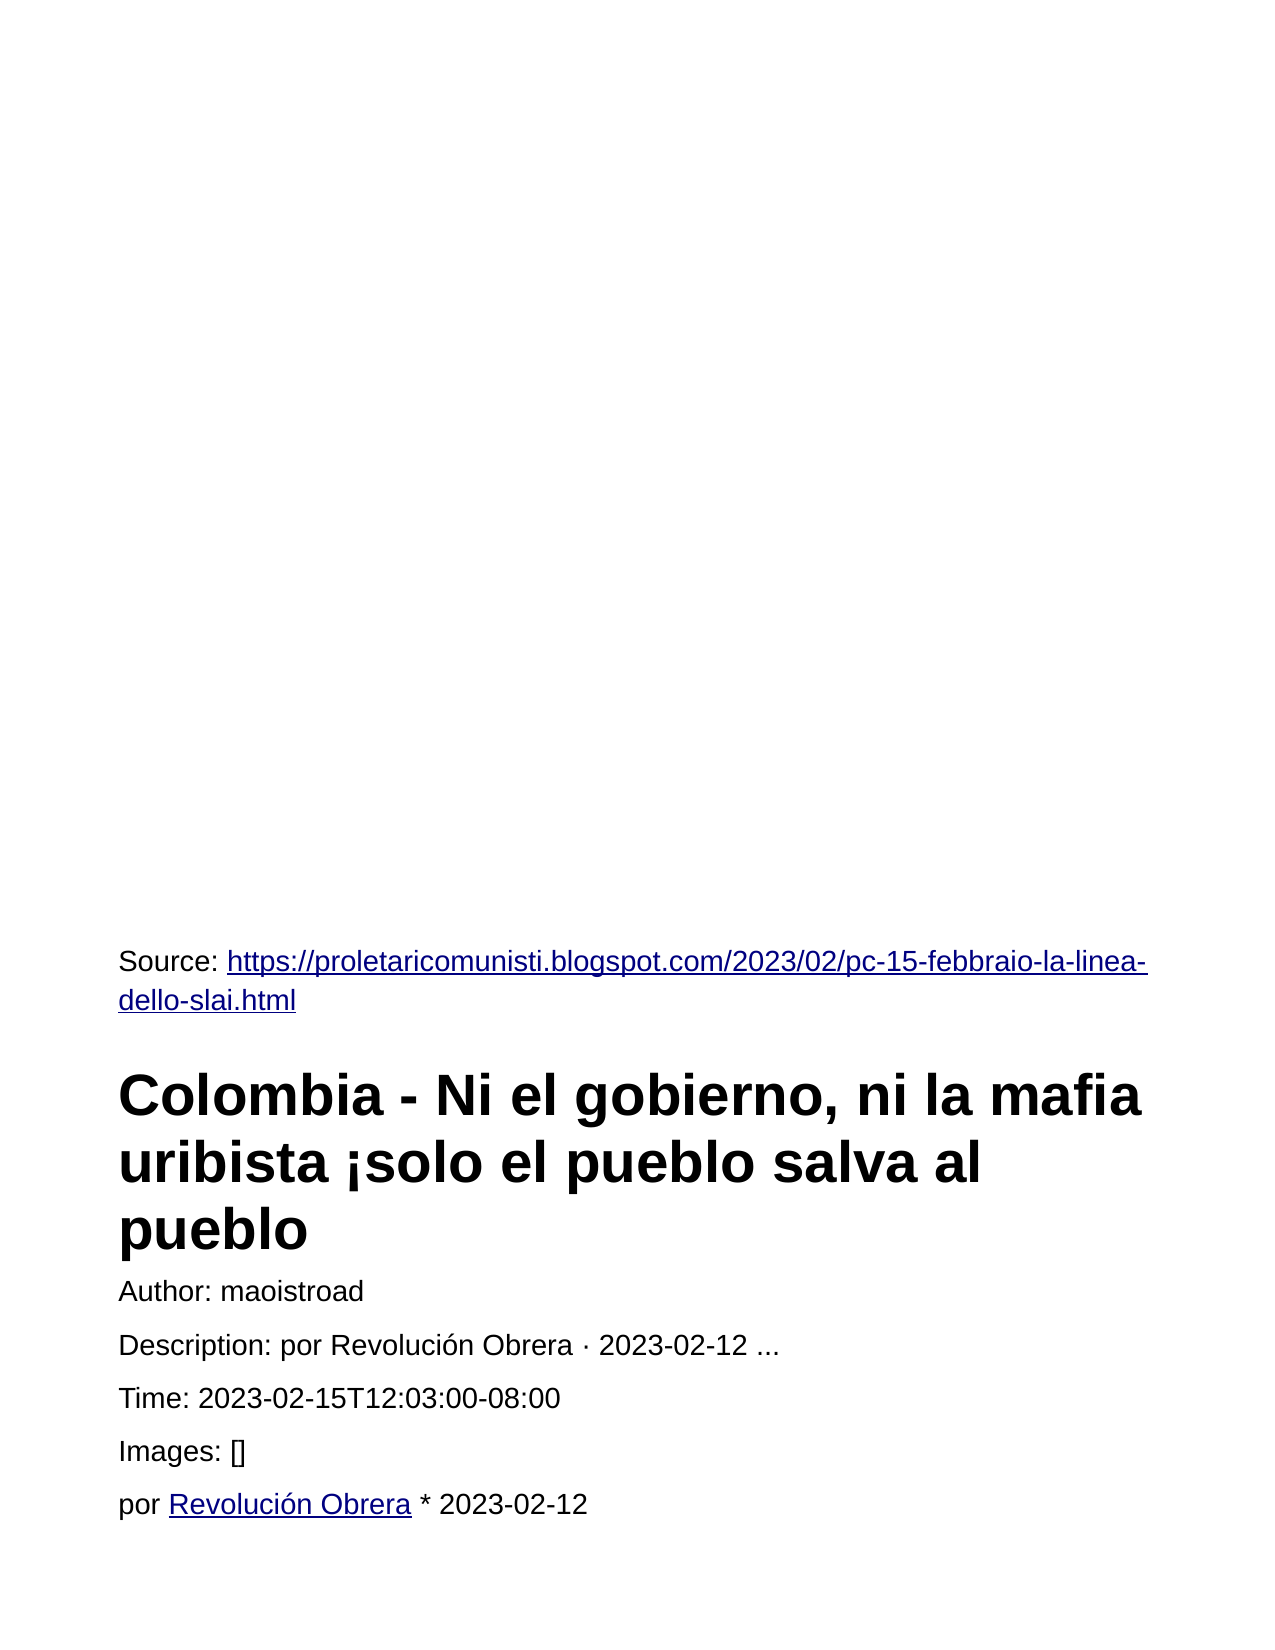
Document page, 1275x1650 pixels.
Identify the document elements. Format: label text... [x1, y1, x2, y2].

text por Revolución Obrera * 2023-02-12 [118, 1487, 1157, 1520]
text Time: 2023-02-15T12:03:00-08:00 [118, 1381, 1157, 1414]
text Images: [] [118, 1434, 1157, 1467]
text Source: https://proletaricomunisti.blogspot.com/2023/02/pc-15-febbraio-la-linea-dello-slai.html [118, 944, 1157, 1016]
subtitle Colombia - Ni el gobierno, ni la mafia uribista ¡solo el pueblo salva al pueblo [118, 1061, 1157, 1262]
text Description: por Revolución Obrera · 2023-02-12 ... [118, 1327, 1157, 1361]
text Author: maoistroad [118, 1274, 1157, 1308]
